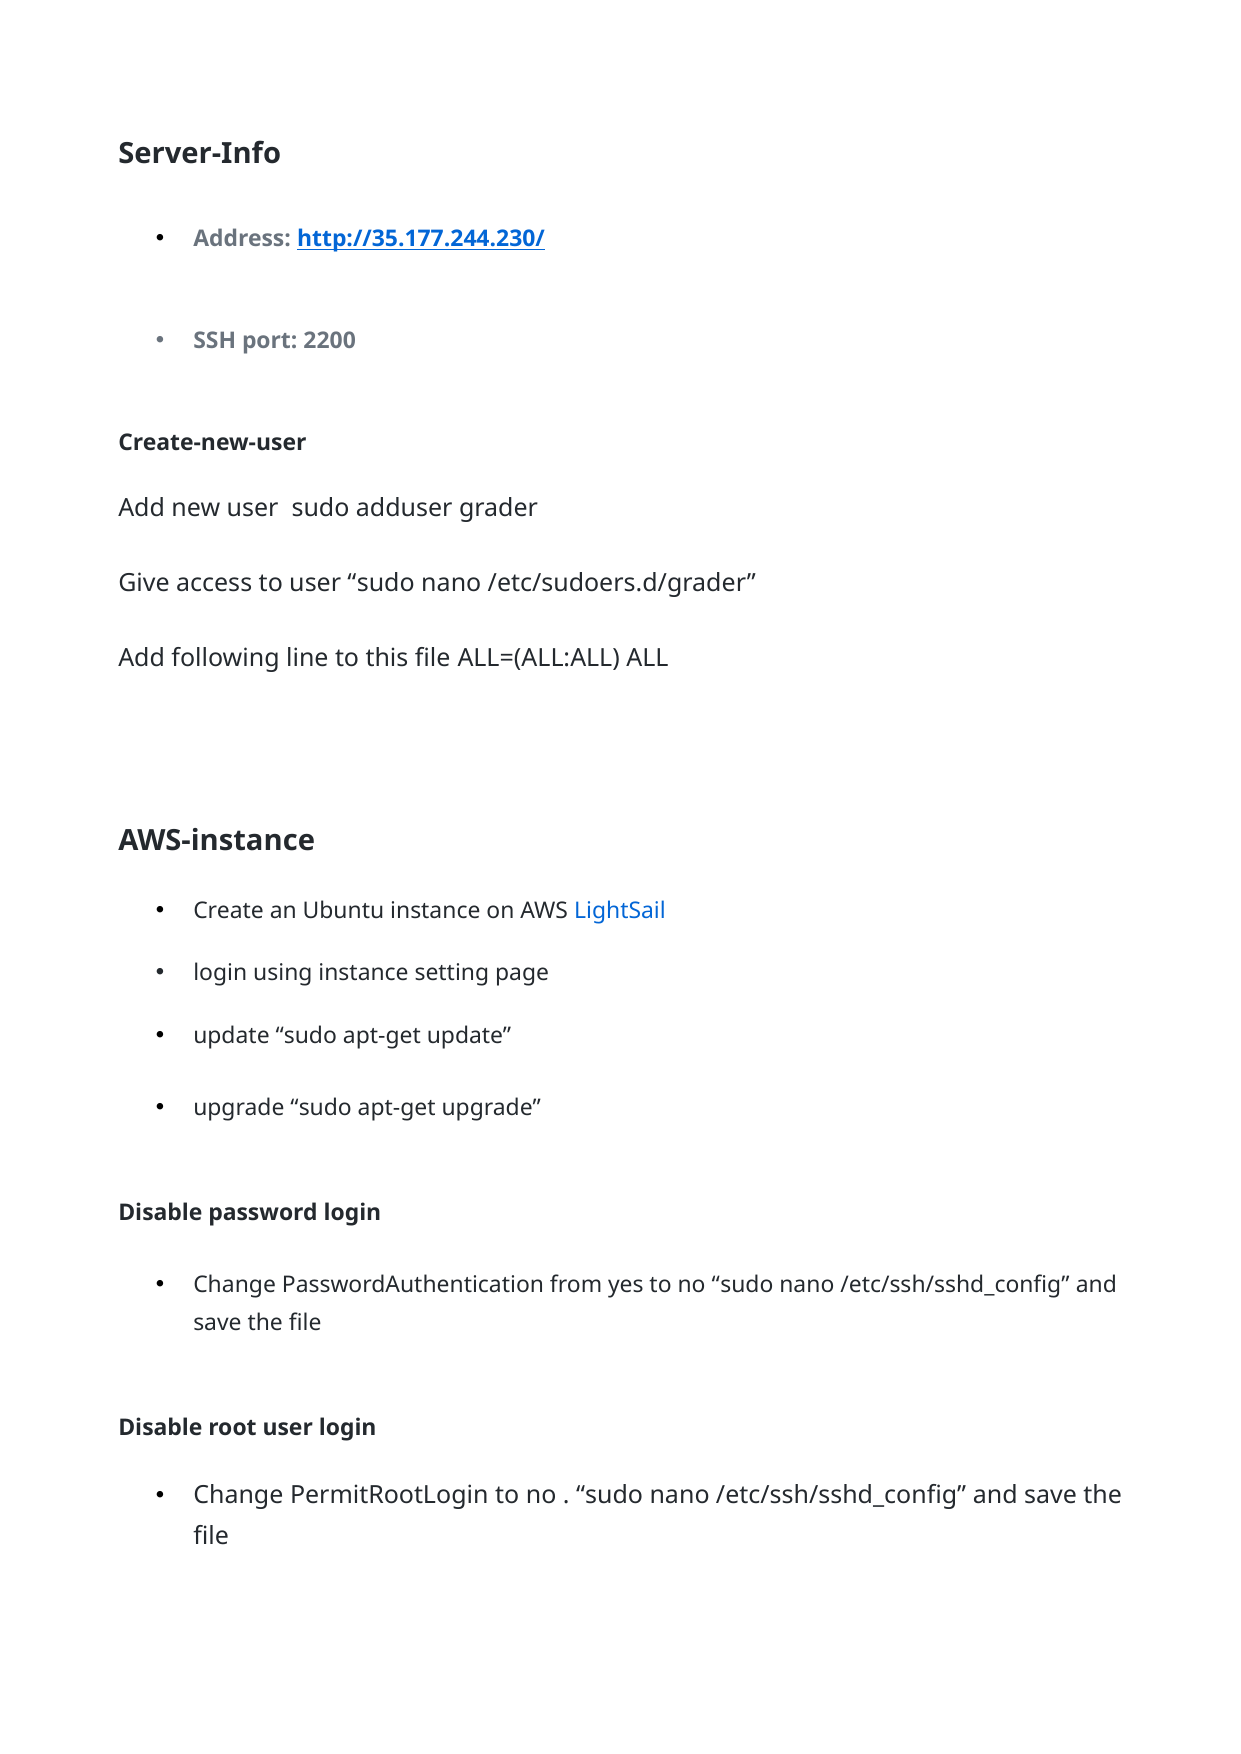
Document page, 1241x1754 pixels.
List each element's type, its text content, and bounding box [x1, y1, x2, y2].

subtitle Address: http://35.177.244.230/ [156, 222, 1122, 254]
text Give access to user “sudo nano /etc/sudoers.d/grader” [118, 564, 1122, 598]
text Add new user sudo adduser grader [118, 489, 1122, 524]
list update “sudo apt-get update” [156, 1019, 1122, 1050]
list Change PasswordAuthentication from yes to no “sudo nano /etc/ssh/sshd_config” and save the file [156, 1268, 1122, 1337]
subtitle Disable root user login [118, 1411, 1122, 1442]
list upgrade “sudo apt-get upgrade” [156, 1090, 1122, 1122]
subtitle AWS-instance [118, 819, 1122, 859]
list SSH port: 2200 [156, 324, 1122, 355]
subtitle Disable password login [118, 1196, 1122, 1227]
subtitle Server-Info [118, 133, 1122, 172]
list login using instance setting page [156, 956, 1122, 988]
list Change PermitRootLogin to no . “sudo nano /etc/ssh/sshd_config” and save the file [156, 1477, 1122, 1551]
subtitle Create-new-user [118, 426, 1122, 457]
text Add following line to this file ALL=(ALL:ALL) ALL [118, 639, 1122, 673]
list Create an Ubuntu instance on AWS LightSail [156, 894, 1122, 925]
